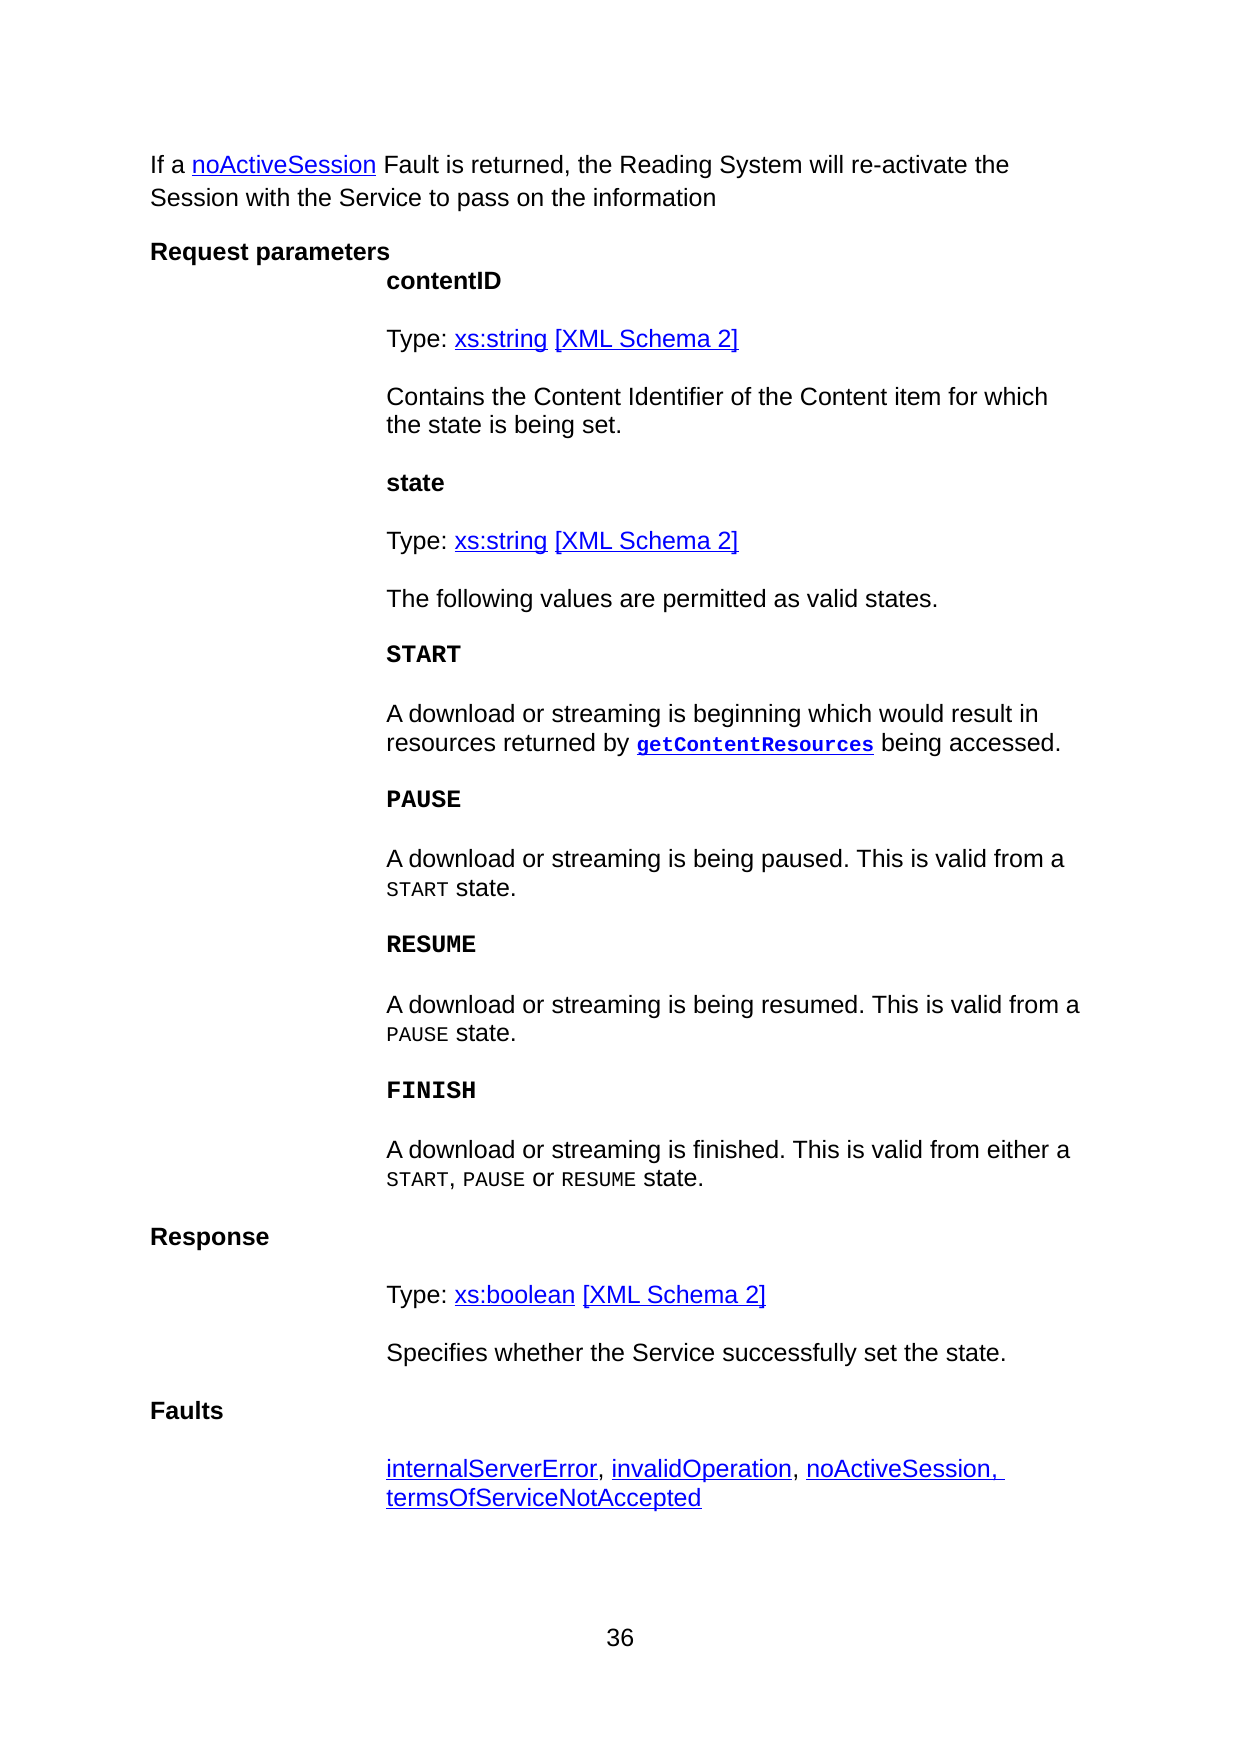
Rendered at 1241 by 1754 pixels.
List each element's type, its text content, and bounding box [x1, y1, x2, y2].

text A download or streaming is finished. This is valid from either a START, PAUSE or RESUME state. [386, 1135, 1090, 1193]
text Request parameters [150, 237, 1090, 266]
text Type: xs:string [XML Schema 2] [386, 323, 1090, 352]
text START [386, 642, 1090, 670]
text Faults [150, 1396, 1090, 1425]
text state [386, 468, 1090, 497]
text A download or streaming is being resumed. This is valid from a PAUSE state. [386, 989, 1090, 1048]
text A download or streaming is beginning which would result in resources returned by getContentResources being accessed. [386, 699, 1090, 758]
text Type: xs:string [XML Schema 2] [386, 526, 1090, 555]
text Response [150, 1222, 1090, 1251]
text PAUSE [386, 787, 1090, 815]
text RESUME [386, 932, 1090, 960]
text A download or streaming is being paused. This is valid from a START state. [386, 844, 1090, 903]
text Specifies whether the Service successfully set the state. [386, 1338, 1090, 1367]
text The following values are permitted as valid states. [386, 584, 1090, 613]
text FINISH [386, 1077, 1090, 1106]
text Type: xs:boolean [XML Schema 2] [386, 1280, 1090, 1309]
text Contains the Content Identifier of the Content item for which the state is being set. [386, 381, 1090, 439]
text contentID [386, 266, 1090, 294]
text internalServerError, invalidOperation, noActiveSession, termsOfServiceNotAccepted [386, 1454, 1090, 1511]
text If a noActiveSession Fault is returned, the Reading System will re-activate the Session with the Service to pass on the information [150, 150, 1090, 212]
